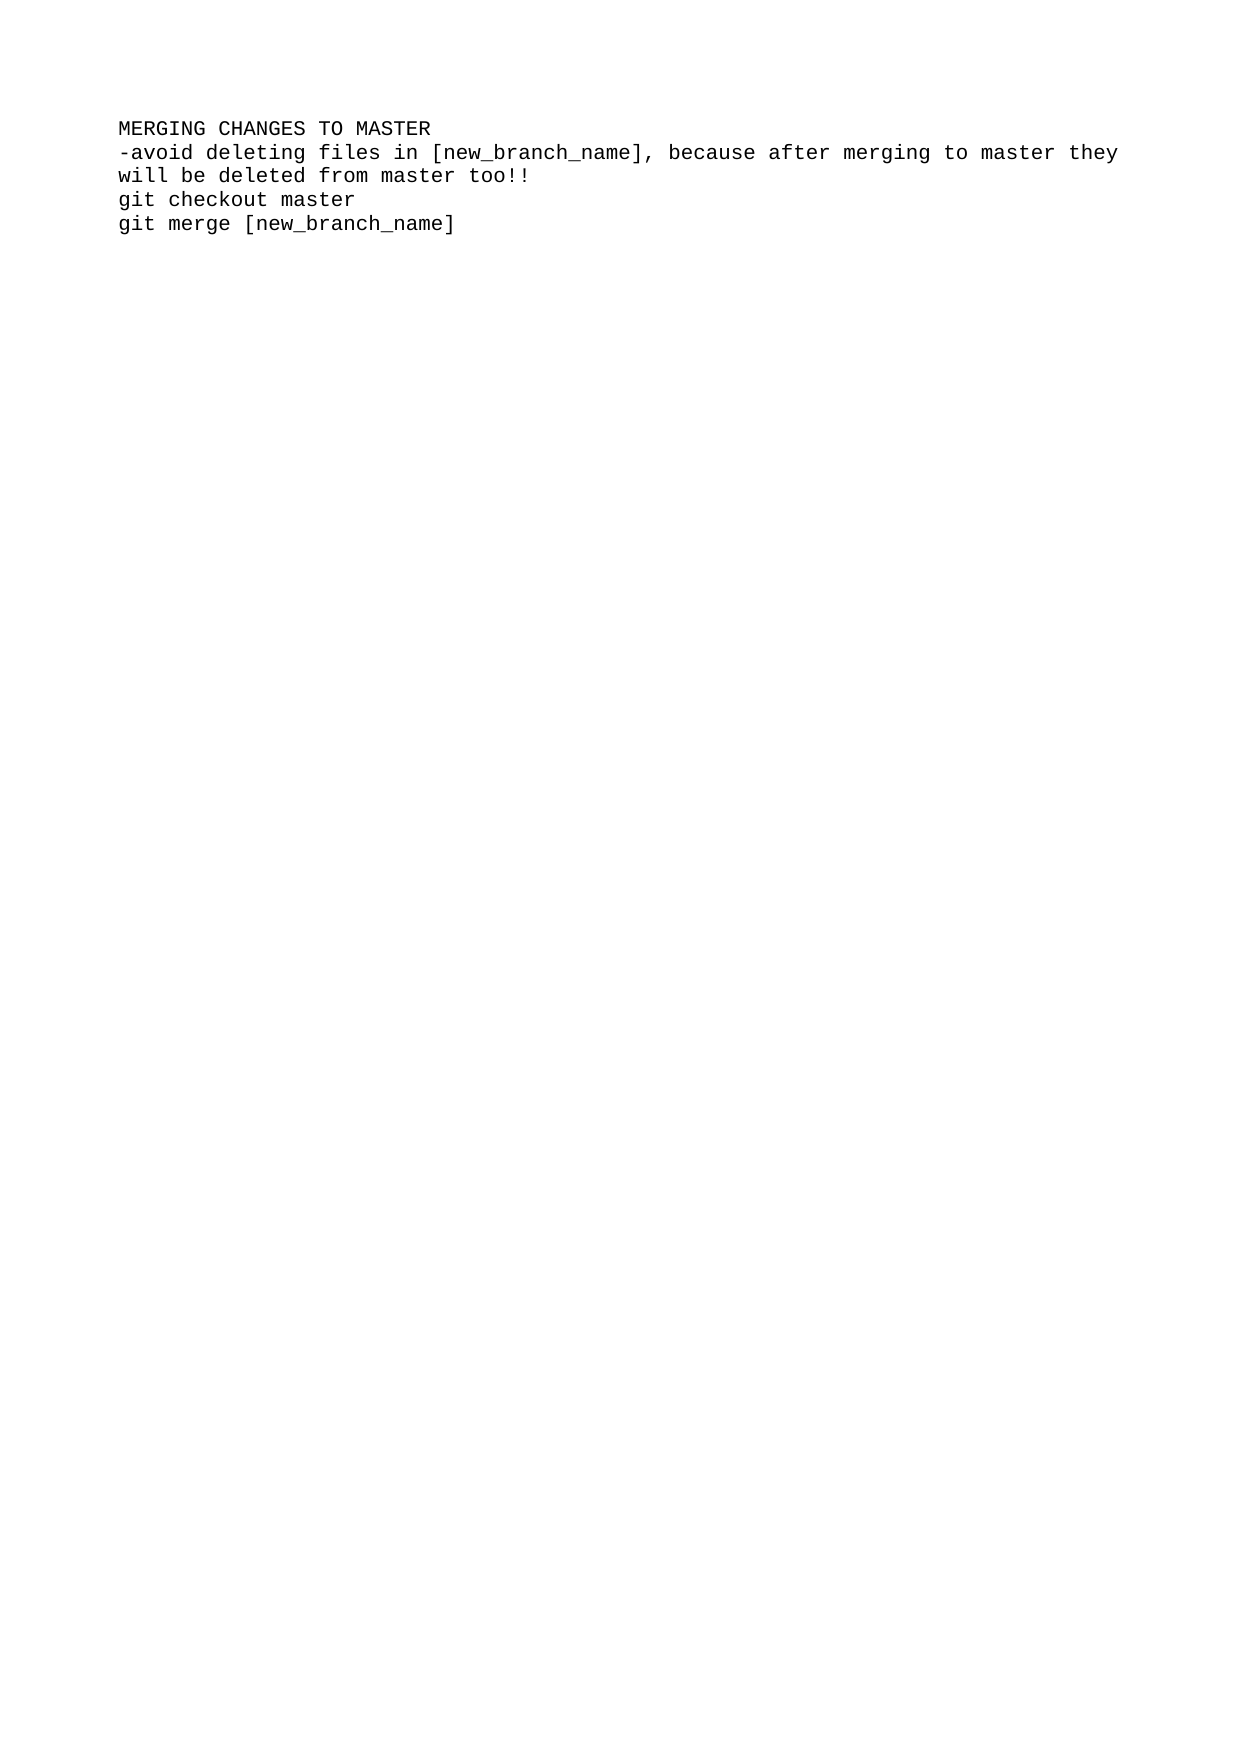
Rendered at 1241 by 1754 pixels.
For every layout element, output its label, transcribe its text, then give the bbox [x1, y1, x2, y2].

text MERGING CHANGES TO MASTER [118, 118, 1122, 142]
text -avoid deleting files in [new_branch_name], because after merging to master they will be deleted from master too!! [118, 142, 1122, 189]
text git checkout master [118, 189, 1122, 213]
text git merge [new_branch_name] [118, 213, 1122, 236]
